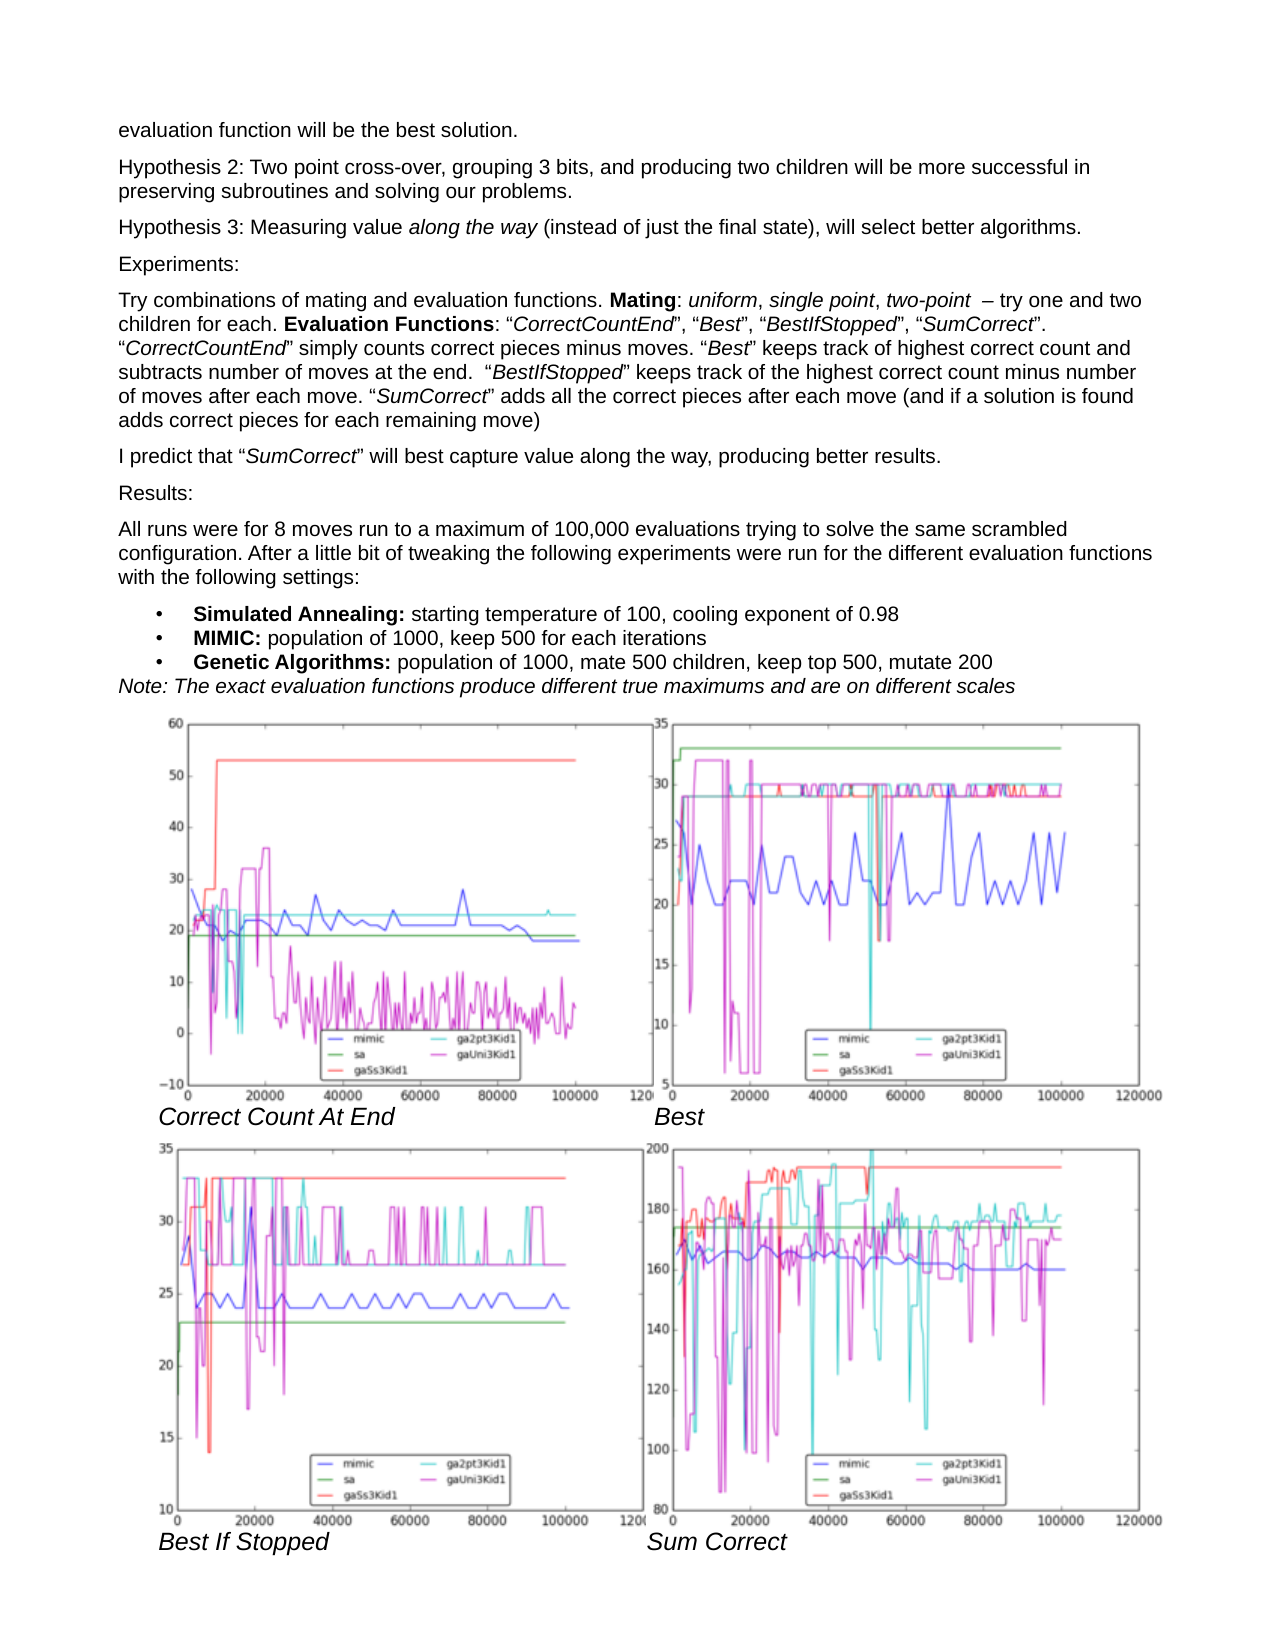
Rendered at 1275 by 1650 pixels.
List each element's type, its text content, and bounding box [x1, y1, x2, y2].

text All runs were for 8 moves run to a maximum of 100,000 evaluations trying to solve the same scrambled configuration. After a little bit of tweaking the following experiments were run for the different evaluation functions with the following settings: [118, 517, 1157, 589]
text Best [654, 1102, 1162, 1131]
text Hypothesis 3: Measuring value along the way (instead of just the final state), will select better algorithms. [118, 215, 1157, 239]
list Genetic Algorithms: population of 1000, mate 500 children, keep top 500, mutate 200 [156, 649, 1157, 674]
text Try combinations of mating and evaluation functions. Mating: uniform, single point, two-point – try one and two children for each. Evaluation Functions: “CorrectCountEnd”, “Best”, “BestIfStopped”, “SumCorrect”. “CorrectCountEnd” simply counts correct pieces minus moves. “Best” keeps track of highest correct count and subtracts number of moves at the end. “BestIfStopped” keeps track of the highest correct count minus number of moves after each move. “SumCorrect” adds all the correct pieces after each move (and if a solution is found adds correct pieces for each remaining move) [118, 288, 1157, 432]
text evaluation function will be the best solution. [118, 118, 1157, 142]
text Experiments: [118, 251, 1157, 275]
text Correct Count At End [158, 1102, 654, 1131]
text Results: [118, 481, 1157, 504]
picture [158, 717, 1163, 1102]
text I predict that “SumCorrect” will best capture value along the way, producing better results. [118, 444, 1157, 468]
text Best If Stopped [158, 1527, 646, 1556]
text Note: The exact evaluation functions produce different true maximums and are on different scales [118, 674, 1157, 698]
text Hypothesis 2: Two point cross-over, grouping 3 bits, and producing two children will be more successful in preserving subroutines and solving our problems. [118, 154, 1157, 202]
list Simulated Annealing: starting temperature of 100, cooling exponent of 0.98 [156, 601, 1157, 626]
text Sum Correct [646, 1527, 1162, 1556]
list MIMIC: population of 1000, keep 500 for each iterations [156, 626, 1157, 649]
picture [158, 1143, 1163, 1527]
